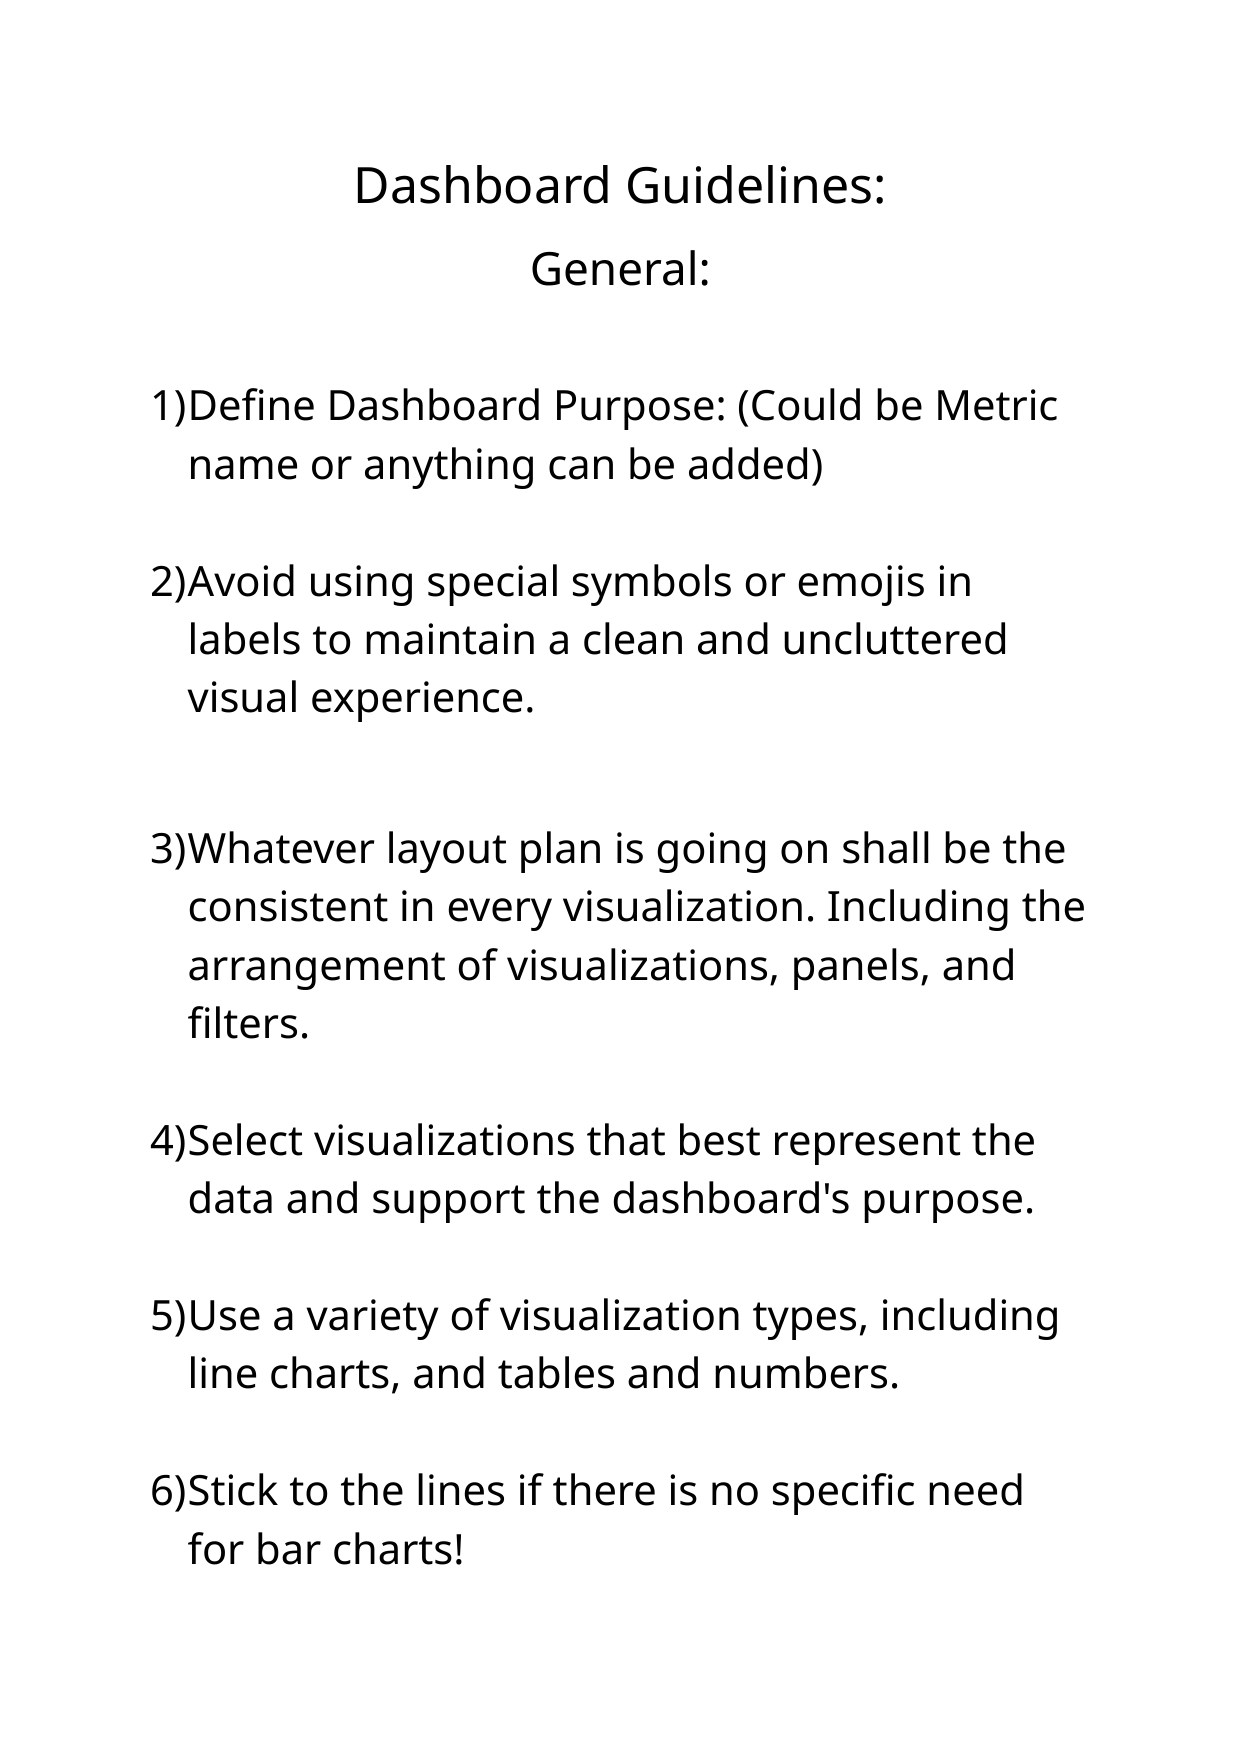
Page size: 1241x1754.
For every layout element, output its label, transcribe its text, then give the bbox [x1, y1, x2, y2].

list Whatever layout plan is going on shall be the consistent in every visualization. Including the arrangement of visualizations, panels, and filters. [150, 818, 1090, 1051]
list Use a variety of visualization types, including line charts, and tables and numbers. [150, 1286, 1090, 1401]
list Define Dashboard Purpose: (Could be Metric name or anything can be added) [150, 376, 1090, 491]
list Avoid using special symbols or emojis in labels to maintain a clean and uncluttered visual experience. [150, 551, 1090, 725]
text General: [150, 237, 1090, 299]
text Dashboard Guidelines: [150, 150, 1090, 218]
list Select visualizations that best represent the data and support the dashboard's purpose. [150, 1111, 1090, 1226]
list Stick to the lines if there is no specific need for bar charts! [150, 1461, 1090, 1576]
